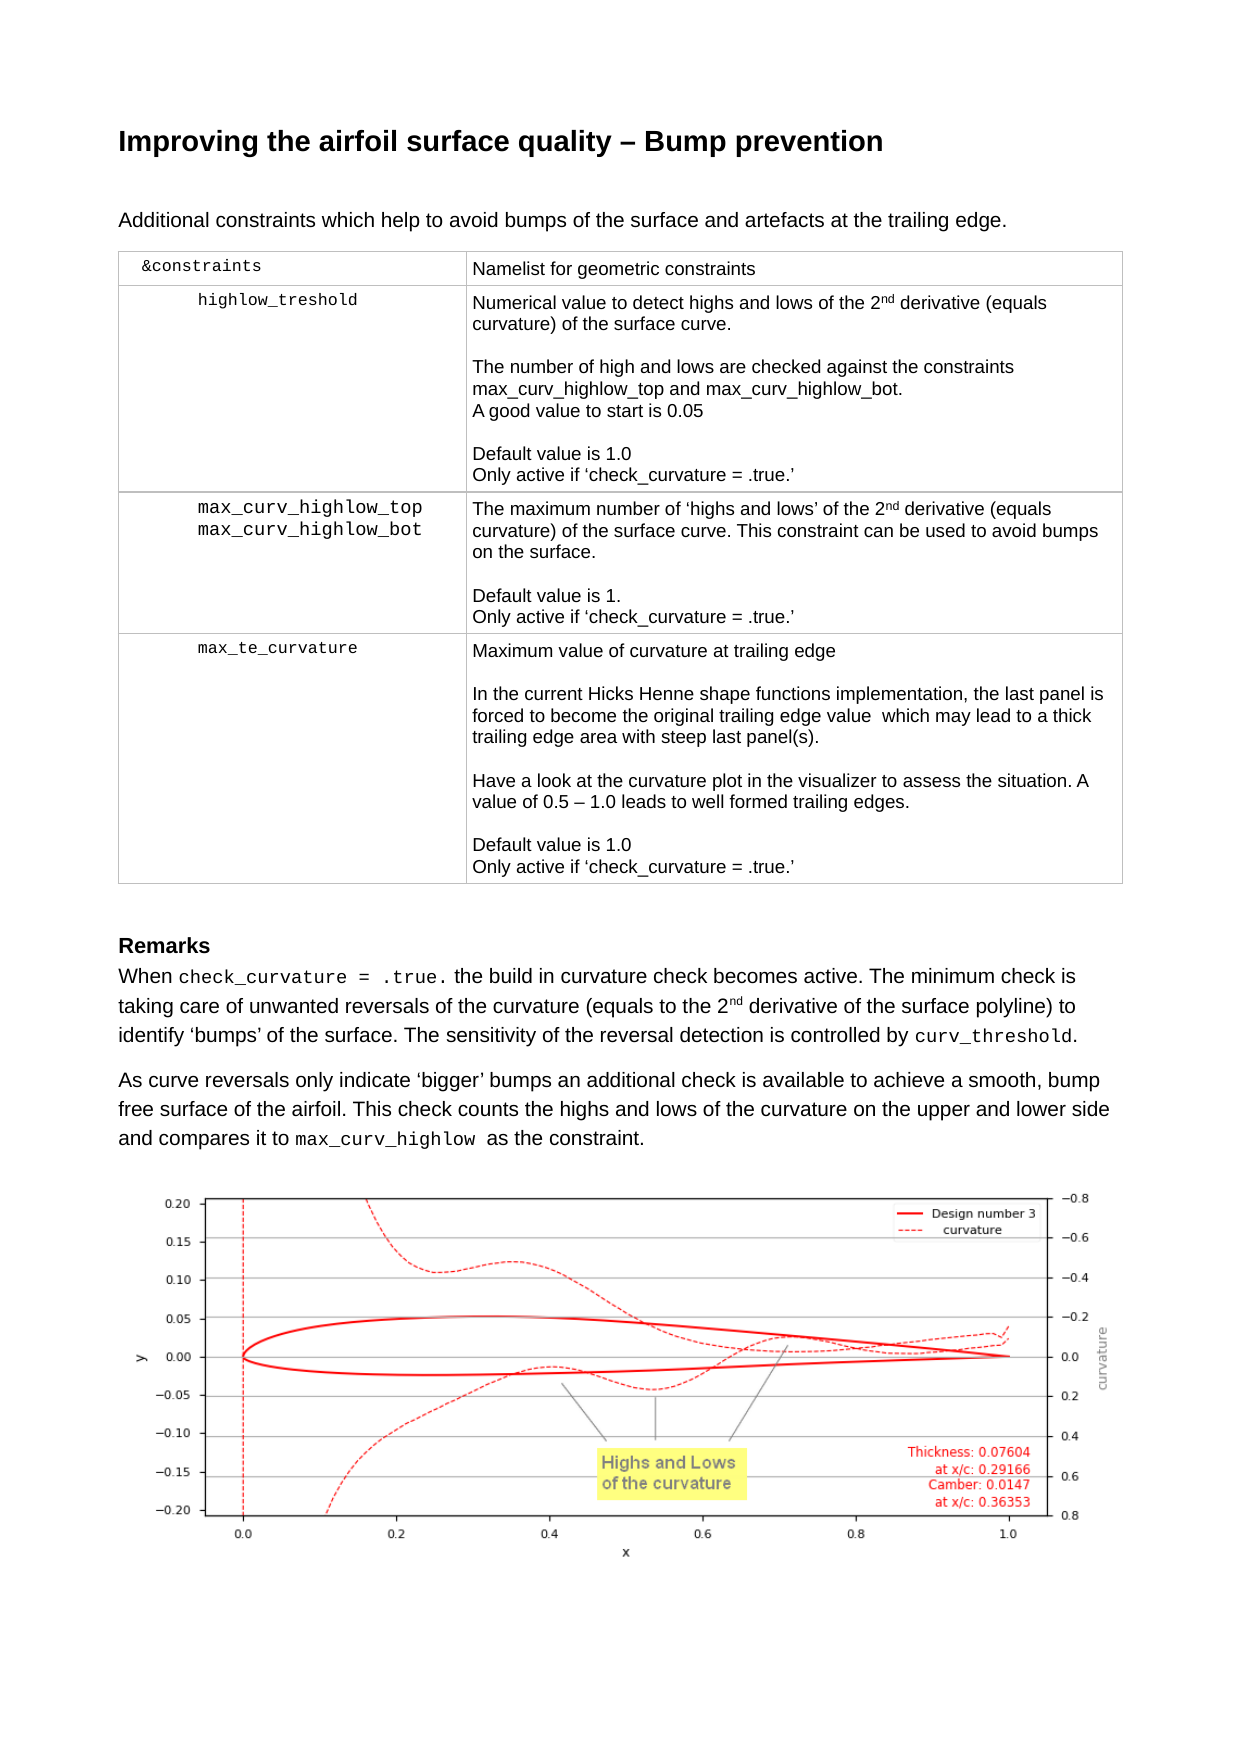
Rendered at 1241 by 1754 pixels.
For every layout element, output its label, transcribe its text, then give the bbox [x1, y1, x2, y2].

table_cell highlow_treshold [119, 286, 466, 491]
subtitle Improving the airfoil surface quality – Bump prevention [118, 124, 1122, 158]
table_header &constraints [119, 252, 466, 285]
text When check_curvature = .true. the build in curvature check becomes active. The minimum check is taking care of unwanted reversals of the curvature (equals to the 2nd derivative of the surface polyline) to identify ‘bumps’ of the surface. The sensitivity of the reversal detection is controlled by curv_threshold. [118, 964, 1122, 1048]
text As curve reversals only indicate ‘bigger’ bumps an additional check is available to achieve a smooth, bump free surface of the airfoil. This check counts the highs and lows of the curvature on the upper and lower side and compares it to max_curv_highlow as the constraint. [118, 1068, 1122, 1151]
table_cell Maximum value of curvature at trailing edge In the current Hicks Henne shape functions implementation, the last panel is forced to become the original trailing edge value which may lead to a thick trailing edge area with steep last panel(s). Have a look at the curvature plot in the visualizer to assess the situation. A value of 0.5 – 1.0 leads to well formed trailing edges. Default value is 1.0 Only active if ‘check_curvature = .true.’ [467, 634, 1122, 883]
subtitle Remarks [118, 933, 1122, 958]
text Additional constraints which help to avoid bumps of the surface and artefacts at the trailing edge. [118, 207, 1122, 231]
table_cell The maximum number of ‘highs and lows’ of the 2nd derivative (equals curvature) of the surface curve. This constraint can be used to avoid bumps on the surface. Default value is 1. Only active if ‘check_curvature = .true.’ [467, 493, 1122, 633]
picture [118, 1170, 1123, 1561]
table_cell max_curv_highlow_top max_curv_highlow_bot [119, 493, 466, 633]
table_header Namelist for geometric constraints [467, 252, 1122, 285]
table_cell max_te_curvature [119, 634, 466, 883]
table_cell Numerical value to detect highs and lows of the 2nd derivative (equals curvature) of the surface curve. The number of high and lows are checked against the constraints max_curv_highlow_top and max_curv_highlow_bot. A good value to start is 0.05 Default value is 1.0 Only active if ‘check_curvature = .true.’ [467, 286, 1122, 491]
